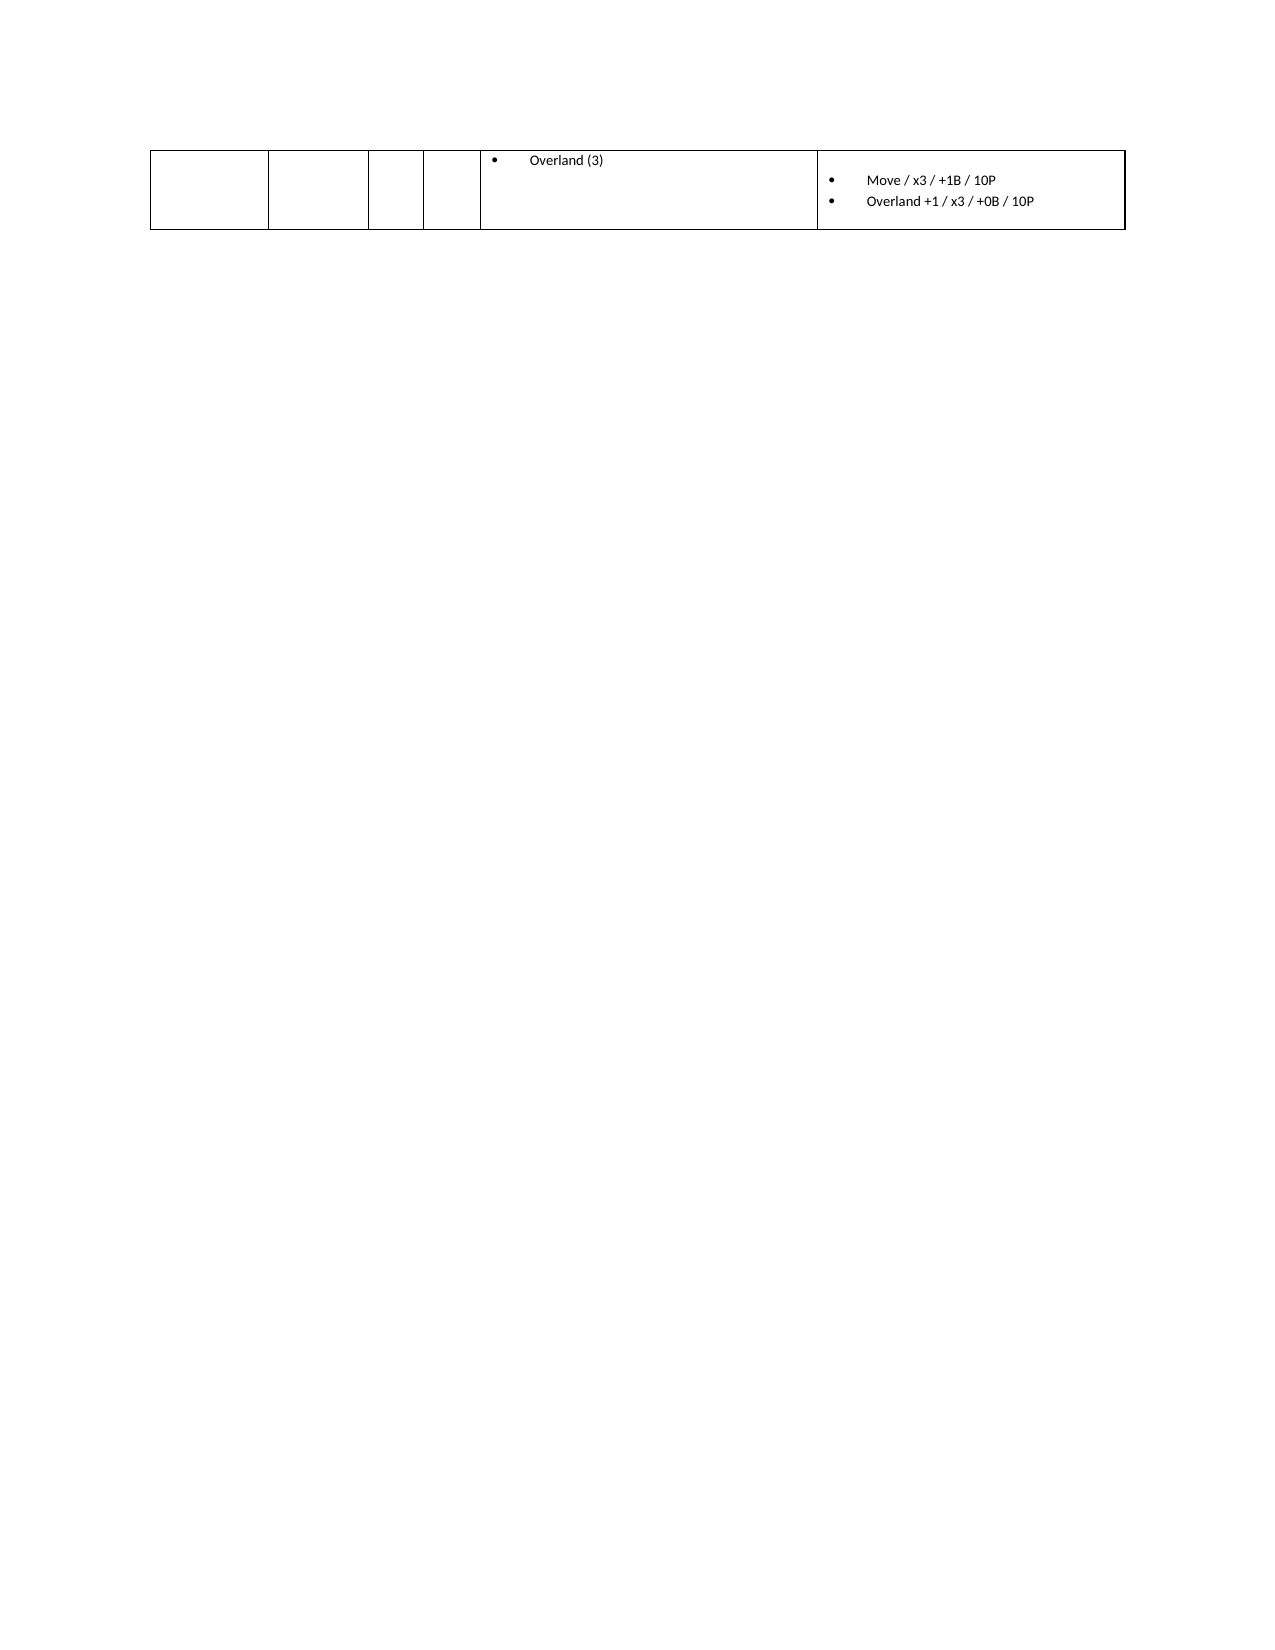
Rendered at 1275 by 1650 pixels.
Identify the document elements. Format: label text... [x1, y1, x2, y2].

table_cell Burn -1 / x3 / +0B / 10P Move / x3 / +1B / 10P Overland +1 / x3 / +0B / 10P [818, 151, 1124, 229]
table_cell [269, 151, 368, 229]
table_cell Run (10) Overland (3) [481, 151, 817, 229]
table_cell [369, 151, 423, 229]
table_cell [424, 151, 480, 229]
table_cell [151, 151, 268, 229]
